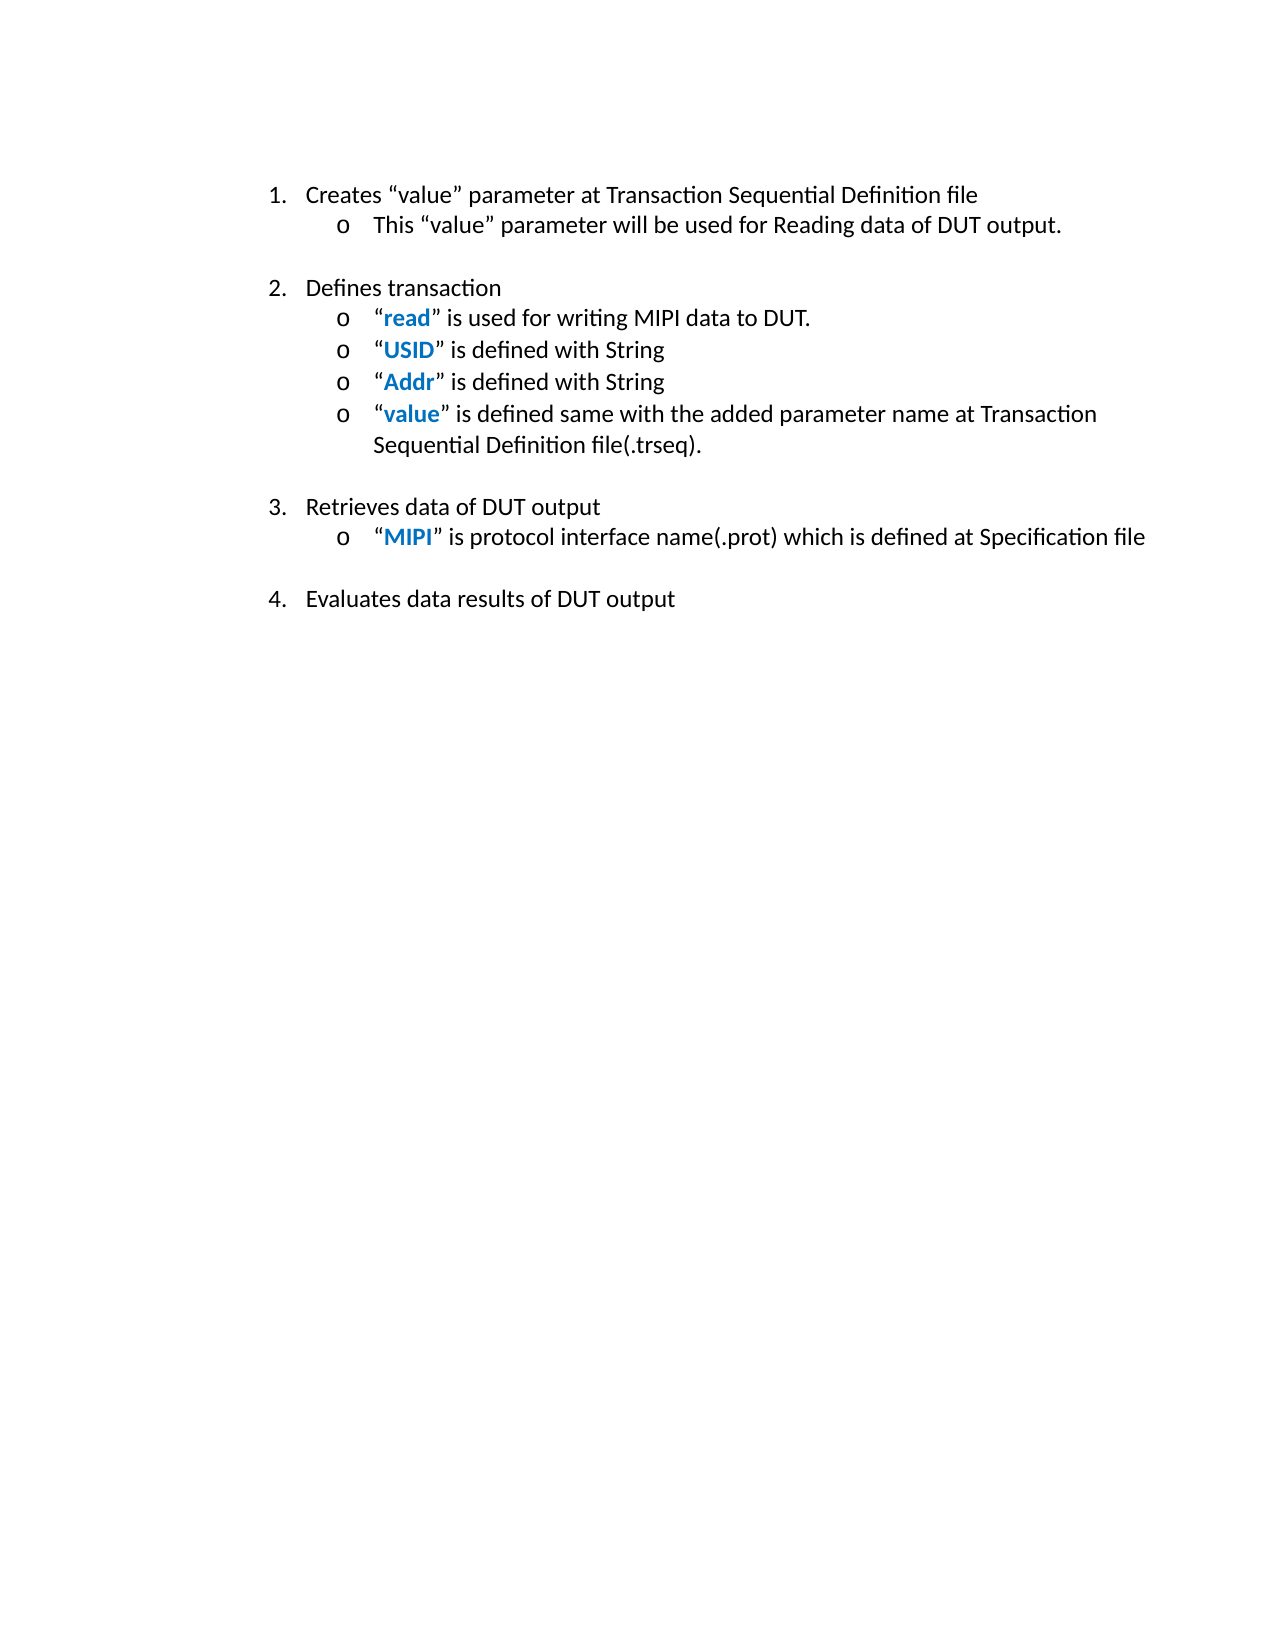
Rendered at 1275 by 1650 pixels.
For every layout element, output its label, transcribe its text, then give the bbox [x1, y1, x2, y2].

list “USID” is defined with String [336, 334, 1157, 366]
list Retrieves data of DUT output [268, 491, 1157, 521]
list “read” is used for writing MIPI data to DUT. [336, 302, 1157, 334]
list Evaluates data results of DUT output [268, 583, 1157, 614]
list “value” is defined same with the added parameter name at Transaction Sequential Definition file(.trseq). [336, 398, 1157, 460]
list “Addr” is defined with String [336, 366, 1157, 398]
list “MIPI” is protocol interface name(.prot) which is defined at Specification file [336, 521, 1157, 553]
list Creates “value” parameter at Transaction Sequential Definition file [268, 179, 1157, 210]
list This “value” parameter will be used for Reading data of DUT output. [336, 210, 1157, 241]
list Defines transaction [268, 272, 1157, 302]
